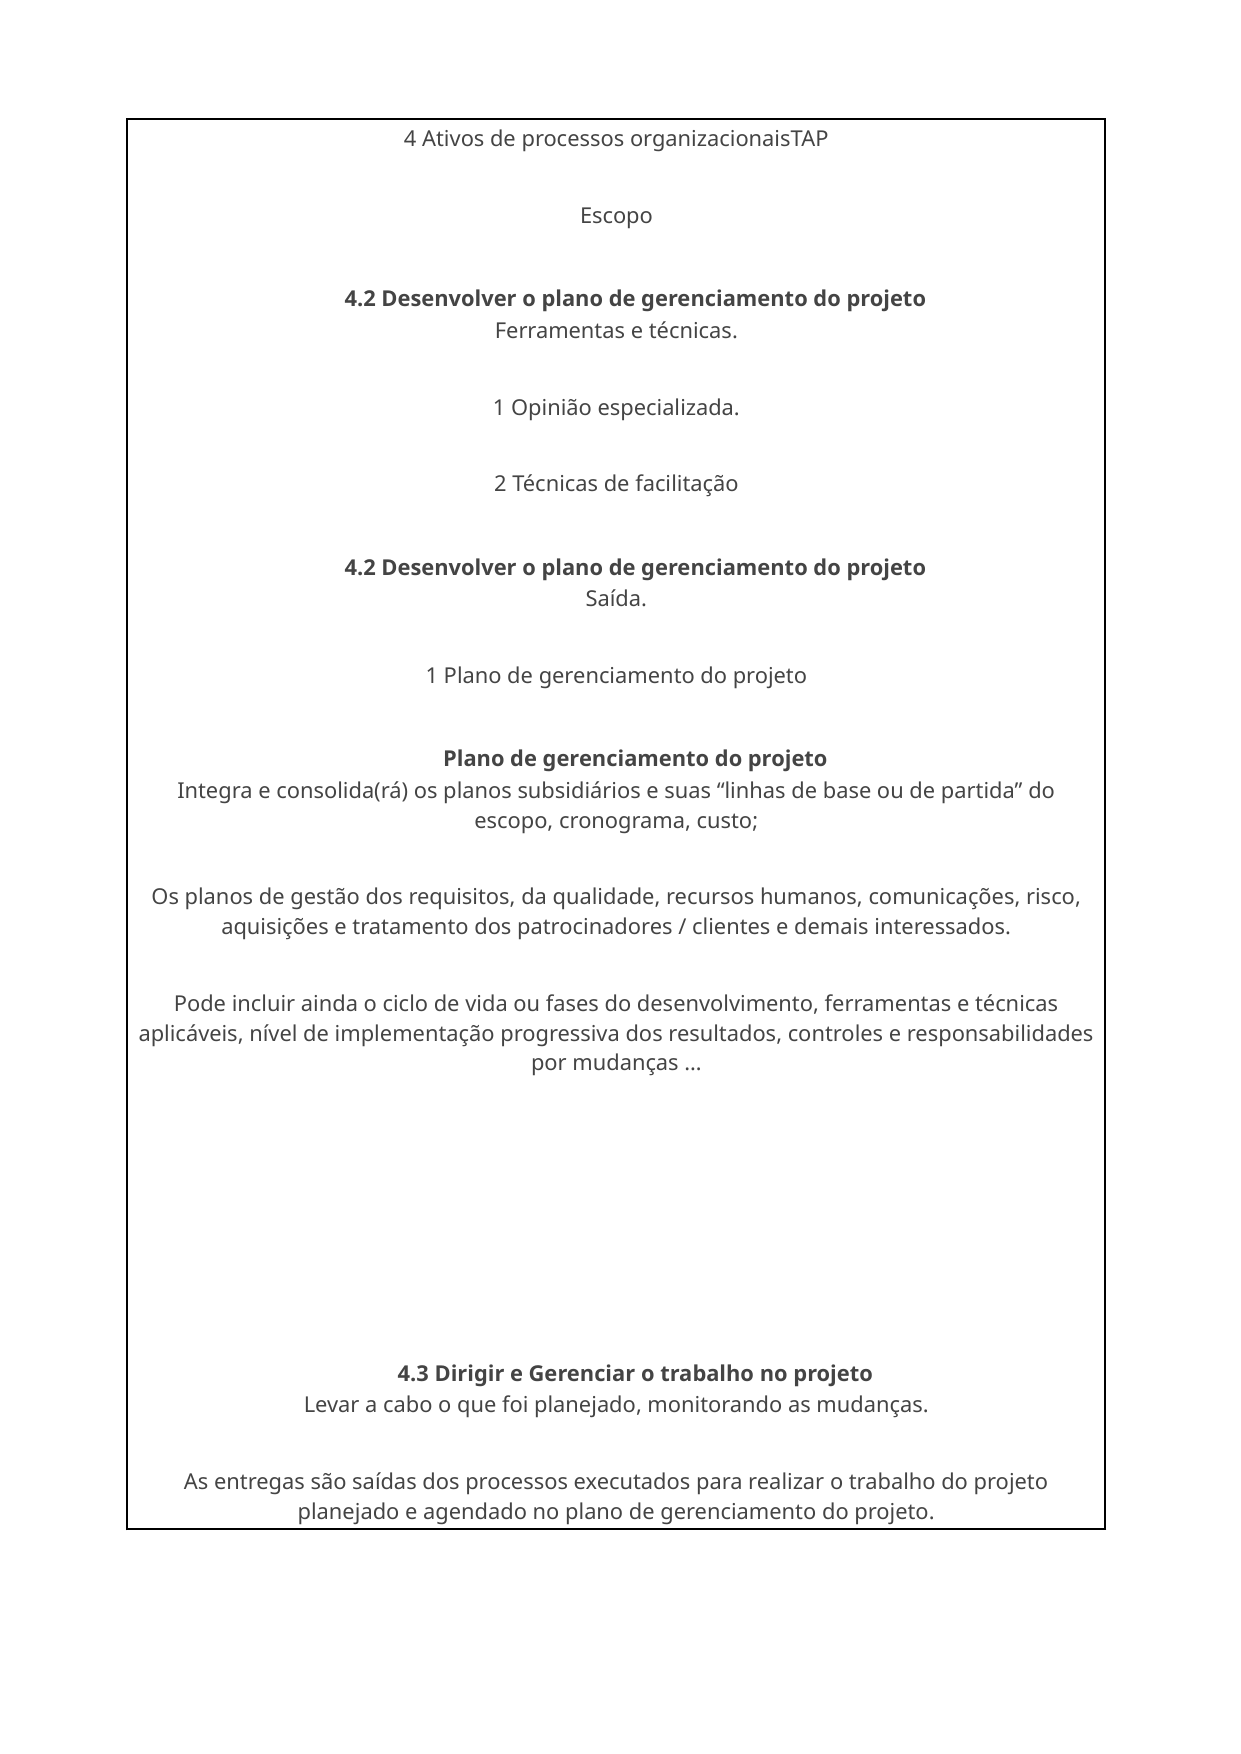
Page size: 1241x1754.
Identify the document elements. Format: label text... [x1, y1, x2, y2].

text 2 Técnicas de facilitação [128, 463, 1104, 498]
text Escopo [128, 195, 1104, 229]
text 25 Plano de gerenciamento do projeto Integra e consolida(rá) os planos subsidiários e suas “linhas de base ou de partida” do escopo, cronograma, custo; [128, 731, 1104, 834]
text 23 4.2 Desenvolver o plano de gerenciamento do projeto Ferramentas e técnicas. [128, 271, 1104, 344]
text 1 Opinião especializada. [128, 386, 1104, 421]
text 24 4.2 Desenvolver o plano de gerenciamento do projeto Saída. [128, 540, 1104, 613]
text 26 4.3 Dirigir e Gerenciar o trabalho no projeto Levar a cabo o que foi planejado, monitorando as mudanças. [128, 1346, 1104, 1419]
text Pode incluir ainda o ciclo de vida ou fases do desenvolvimento, ferramentas e técnicas aplicáveis, nível de implementação progressiva dos resultados, controles e responsabilidades por mudanças … [128, 983, 1104, 1077]
text Os planos de gestão dos requisitos, da qualidade, recursos humanos, comunicações, risco, aquisições e tratamento dos patrocinadores / clientes e demais interessados. [128, 876, 1104, 941]
text 4 Ativos de processos organizacionaisTAP [128, 120, 1104, 153]
text 1 Plano de gerenciamento do projeto [128, 655, 1104, 689]
text As entregas são saídas dos processos executados para realizar o trabalho do projeto planejado e agendado no plano de gerenciamento do projeto. [128, 1461, 1104, 1528]
